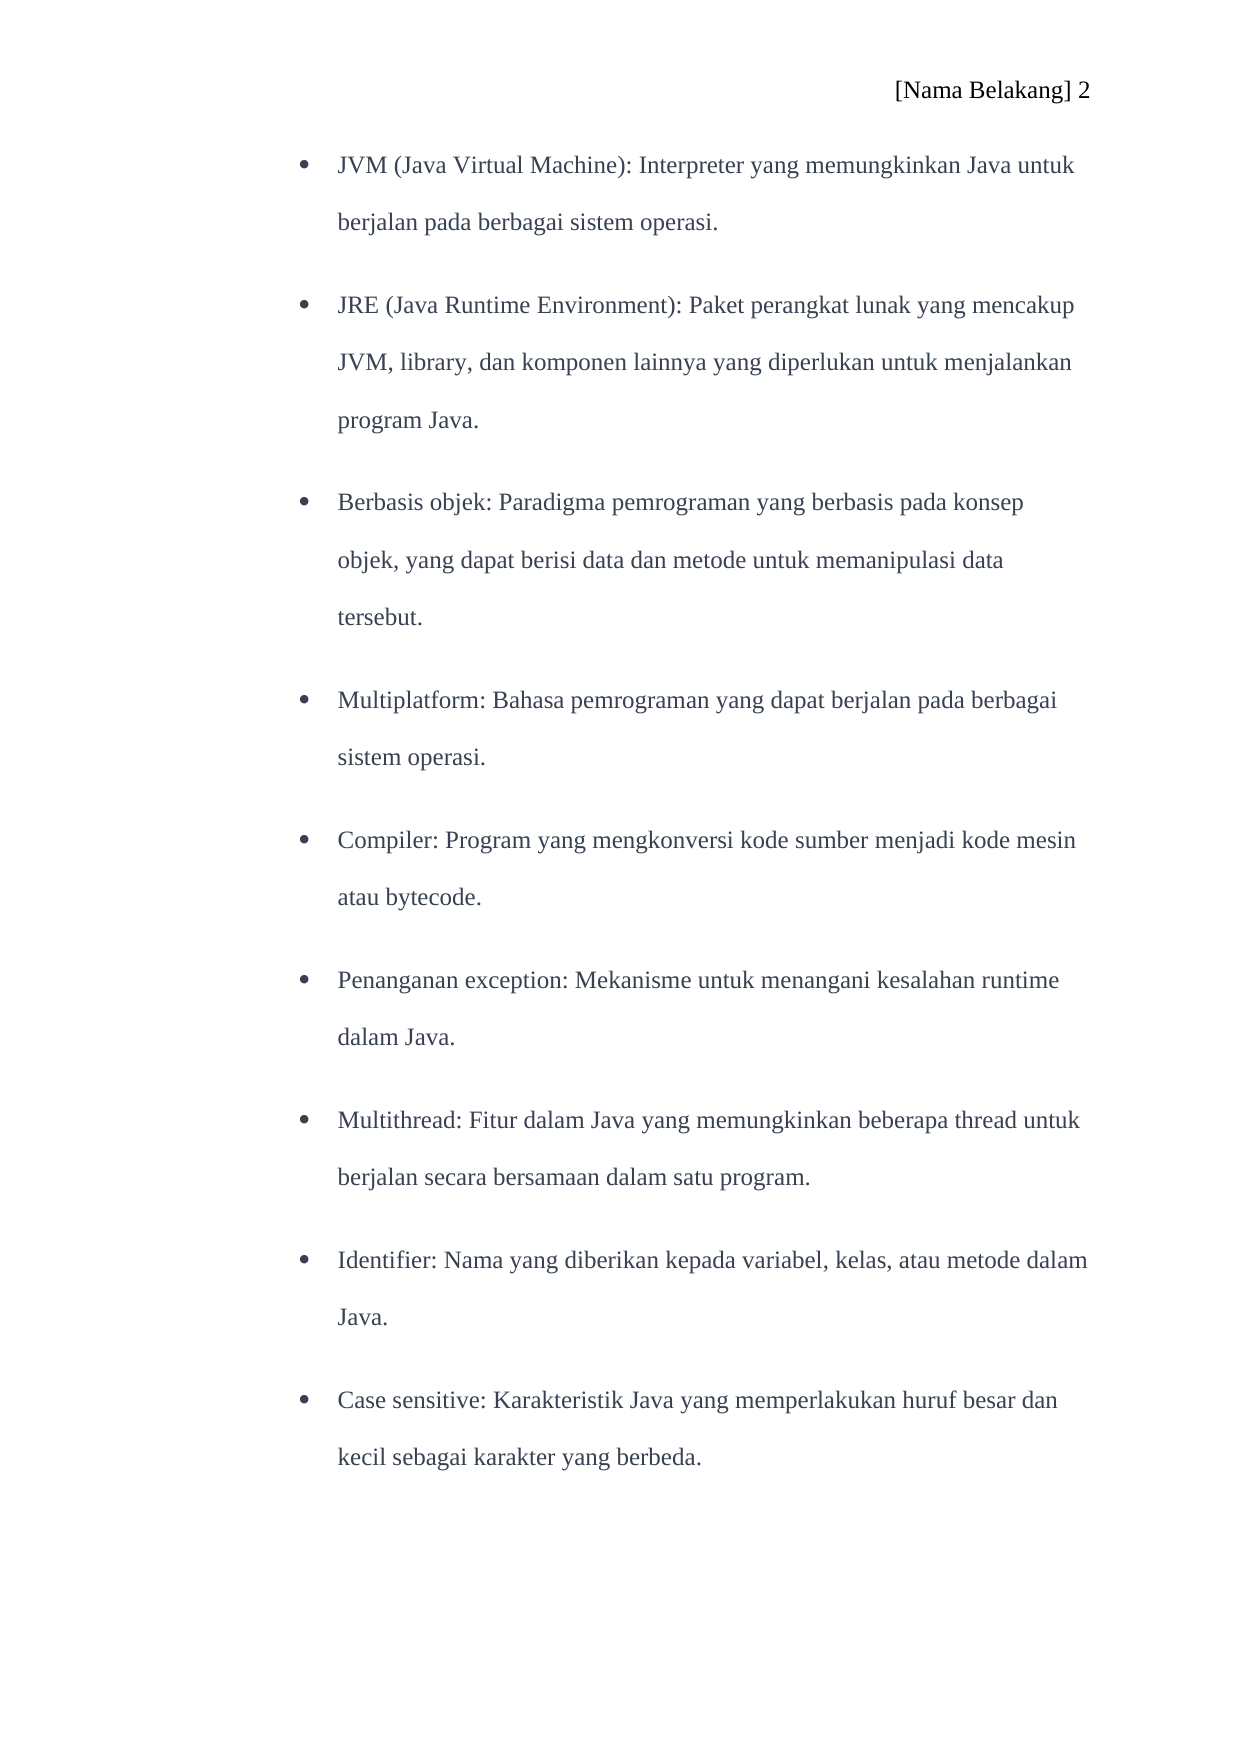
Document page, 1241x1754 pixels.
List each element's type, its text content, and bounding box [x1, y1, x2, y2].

list Compiler: Program yang mengkonversi kode sumber menjadi kode mesin atau bytecode. [300, 825, 1090, 911]
list Identifier: Nama yang diberikan kepada variabel, kelas, atau metode dalam Java. [300, 1245, 1090, 1331]
list JVM (Java Virtual Machine): Interpreter yang memungkinkan Java untuk berjalan pada berbagai sistem operasi. [300, 150, 1090, 236]
list Case sensitive: Karakteristik Java yang memperlakukan huruf besar dan kecil sebagai karakter yang berbeda. [300, 1385, 1090, 1471]
list Multiplatform: Bahasa pemrograman yang dapat berjalan pada berbagai sistem operasi. [300, 685, 1090, 771]
list Multithread: Fitur dalam Java yang memungkinkan beberapa thread untuk berjalan secara bersamaan dalam satu program. [300, 1105, 1090, 1191]
list Penanganan exception: Mekanisme untuk menangani kesalahan runtime dalam Java. [300, 965, 1090, 1051]
list Berbasis objek: Paradigma pemrograman yang berbasis pada konsep objek, yang dapat berisi data dan metode untuk memanipulasi data tersebut. [300, 487, 1090, 631]
list JRE (Java Runtime Environment): Paket perangkat lunak yang mencakup JVM, library, dan komponen lainnya yang diperlukan untuk menjalankan program Java. [300, 290, 1090, 434]
